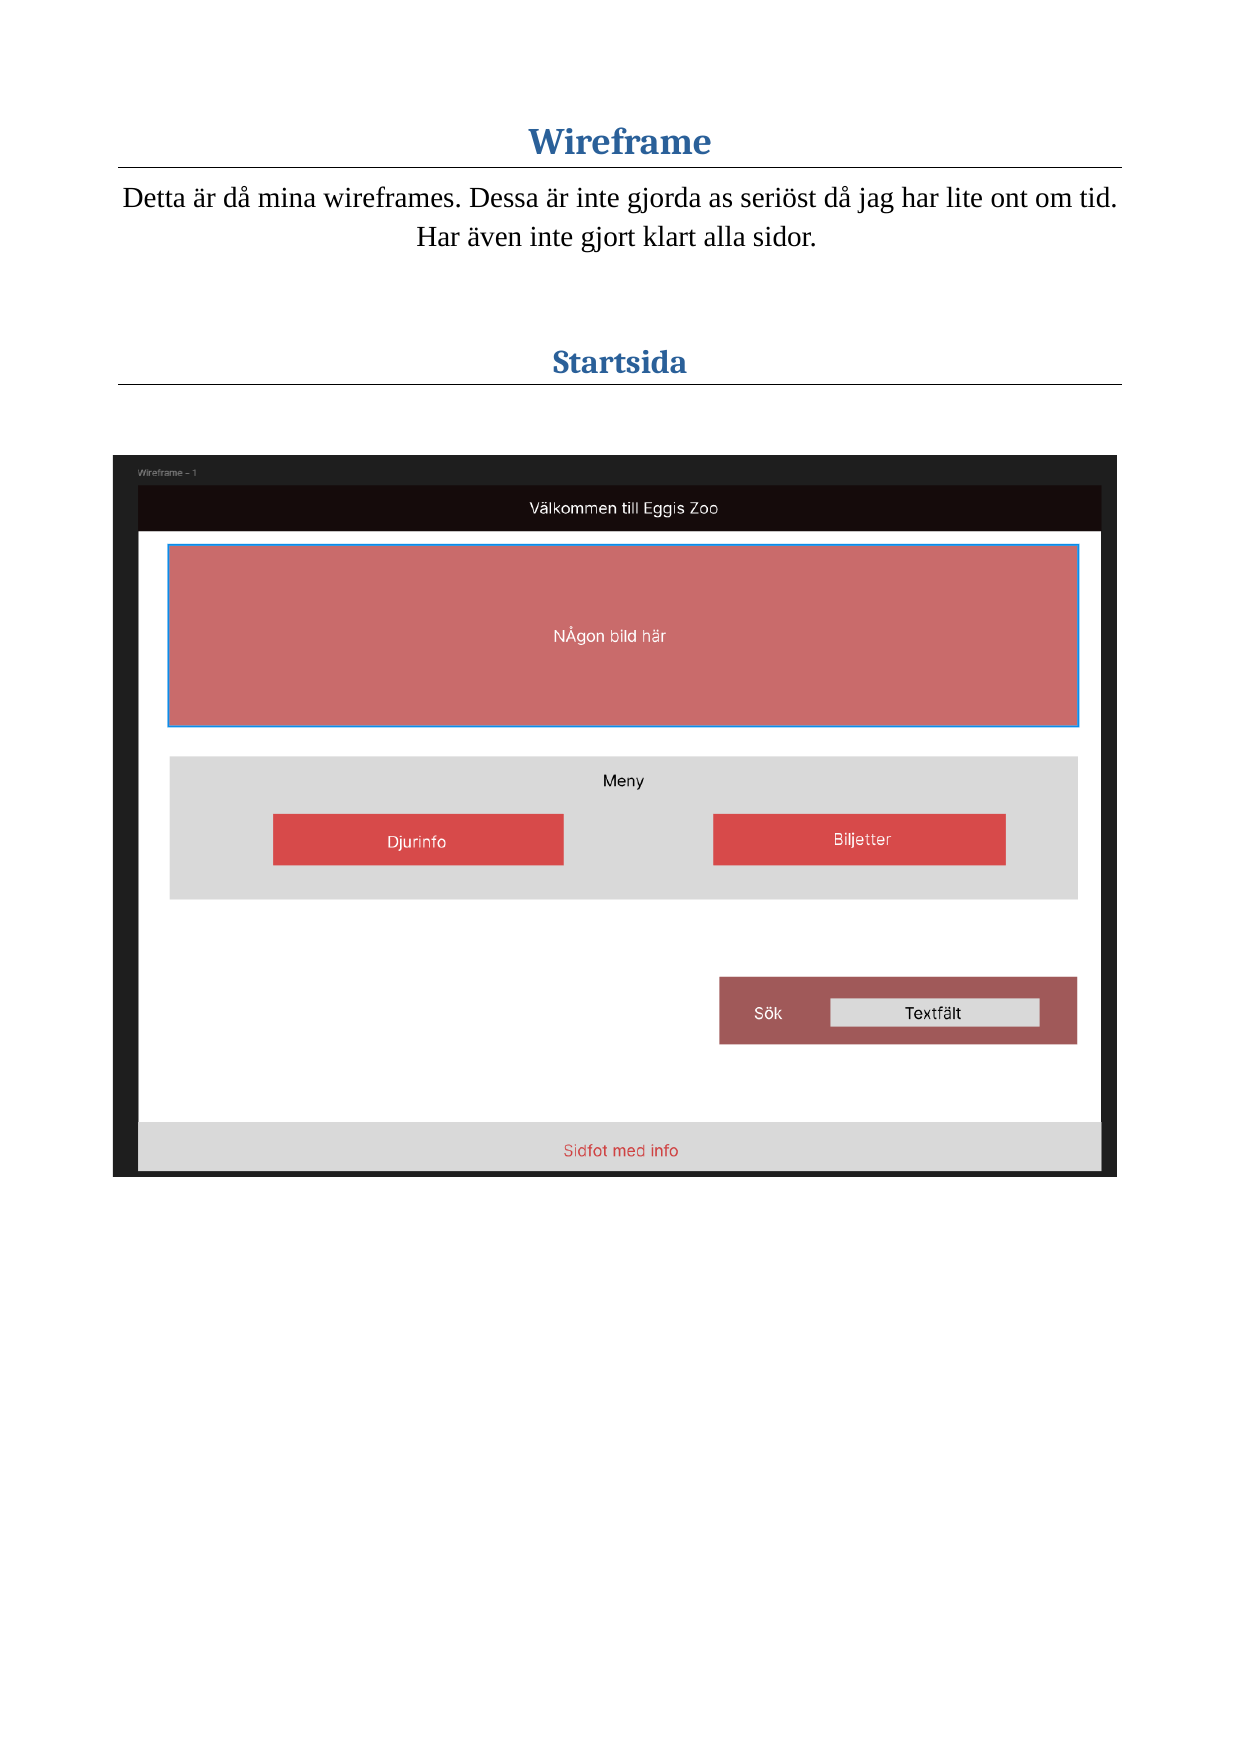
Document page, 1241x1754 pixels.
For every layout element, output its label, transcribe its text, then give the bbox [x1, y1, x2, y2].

picture [112, 455, 1117, 1177]
text Detta är då mina wireframes. Dessa är inte gjorda as seriöst då jag har lite ont om tid. Har även inte gjort klart alla sidor. [118, 181, 1122, 253]
subtitle Startsida [118, 341, 1122, 384]
subtitle Wireframe [118, 118, 1122, 167]
